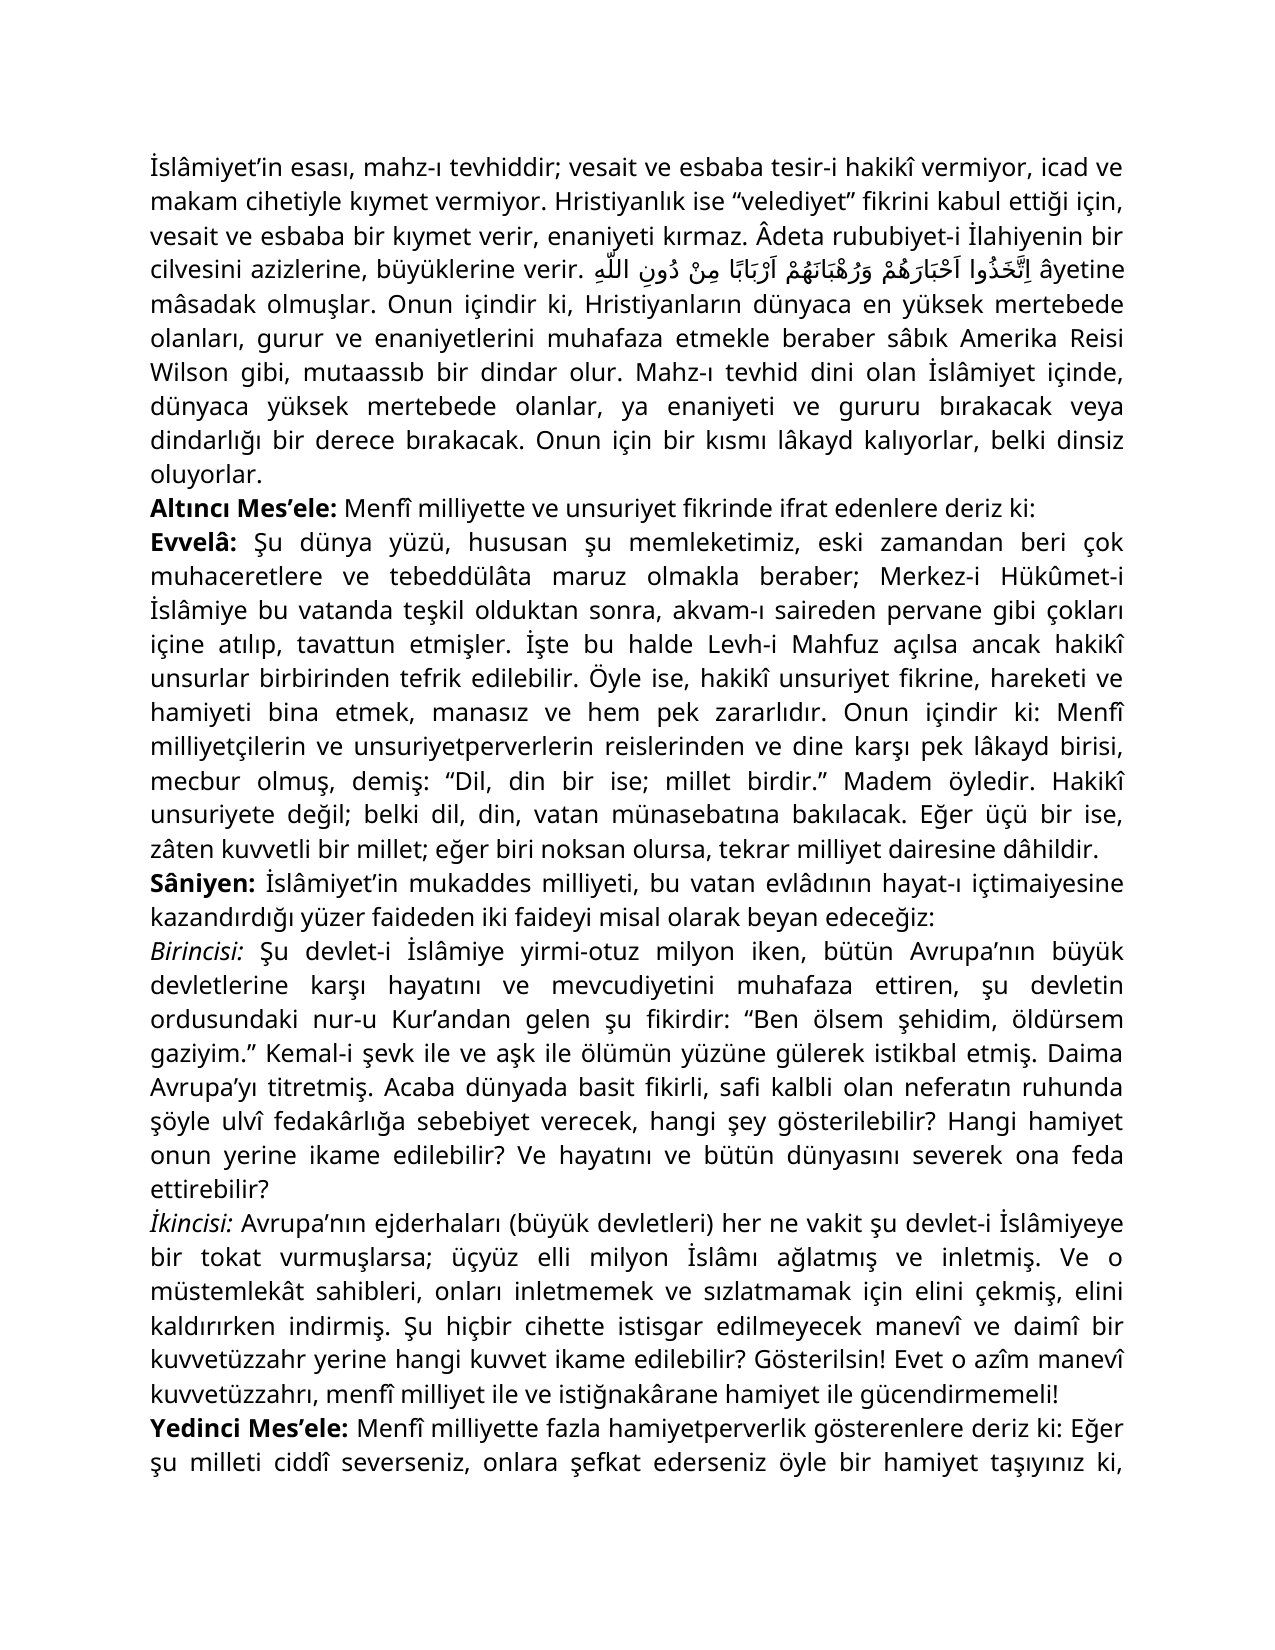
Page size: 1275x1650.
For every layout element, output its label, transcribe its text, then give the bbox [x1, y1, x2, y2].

text İkincisi: Avrupa’nın ejderhaları (büyük devletleri) her ne vakit şu devlet-i İslâmiyeye bir tokat vurmuşlarsa; üçyüz elli milyon İslâmı ağlatmış ve inletmiş. Ve o müstemlekât sahibleri, onları inletmemek ve sızlatmamak için elini çekmiş, elini kaldırırken indirmiş. Şu hiçbir cihette istisgar edilmeyecek manevî ve daimî bir kuvvetüzzahr yerine hangi kuvvet ikame edilebilir? Gösterilsin! Evet o azîm manevî kuvvetüzzahrı, menfî milliyet ile ve istiğnakârane hamiyet ile gücendirmemeli! [150, 1206, 1125, 1410]
text İslâmiyet’in esası, mahz-ı tevhiddir; vesait ve esbaba tesir-i hakikî vermiyor, icad ve makam cihetiyle kıymet vermiyor. Hristiyanlık ise “velediyet” fikrini kabul ettiği için, vesait ve esbaba bir kıymet verir, enaniyeti kırmaz. Âdeta rububiyet-i İlahiyenin bir cilvesini azizlerine, büyüklerine verir. اِتَّخَذُوا اَحْبَارَهُمْ وَرُهْبَانَهُمْ اَرْبَابًا مِنْ دُونِ اللّهِ âyetine mâsadak olmuşlar. Onun içindir ki, Hristiyanların dünyaca en yüksek mertebede olanları, gurur ve enaniyetlerini muhafaza etmekle beraber sâbık Amerika Reisi Wilson gibi, mutaassıb bir dindar olur. Mahz-ı tevhid dini olan İslâmiyet içinde, dünyaca yüksek mertebede olanlar, ya enaniyeti ve gururu bırakacak veya dindarlığı bir derece bırakacak. Onun için bir kısmı lâkayd kalıyorlar, belki dinsiz oluyorlar. [150, 150, 1125, 491]
text Evvelâ: Şu dünya yüzü, hususan şu memleketimiz, eski zamandan beri çok muhaceretlere ve tebeddülâta maruz olmakla beraber; Merkez-i Hükûmet-i İslâmiye bu vatanda teşkil olduktan sonra, akvam-ı saireden pervane gibi çokları içine atılıp, tavattun etmişler. İşte bu halde Levh-i Mahfuz açılsa ancak hakikî unsurlar birbirinden tefrik edilebilir. Öyle ise, hakikî unsuriyet fikrine, hareketi ve hamiyeti bina etmek, manasız ve hem pek zararlıdır. Onun içindir ki: Menfî milliyetçilerin ve unsuriyetperverlerin reislerinden ve dine karşı pek lâkayd birisi, mecbur olmuş, demiş: “Dil, din bir ise; millet birdir.” Madem öyledir. Hakikî unsuriyete değil; belki dil, din, vatan münasebatına bakılacak. Eğer üçü bir ise, zâten kuvvetli bir millet; eğer biri noksan olursa, tekrar milliyet dairesine dâhildir. [150, 525, 1125, 865]
text Birincisi: Şu devlet-i İslâmiye yirmi-otuz milyon iken, bütün Avrupa’nın büyük devletlerine karşı hayatını ve mevcudiyetini muhafaza ettiren, şu devletin ordusundaki nur-u Kur’andan gelen şu fikirdir: “Ben ölsem şehidim, öldürsem gaziyim.” Kemal-i şevk ile ve aşk ile ölümün yüzüne gülerek istikbal etmiş. Daima Avrupa’yı titretmiş. Acaba dünyada basit fikirli, safi kalbli olan neferatın ruhunda şöyle ulvî fedakârlığa sebebiyet verecek, hangi şey gösterilebilir? Hangi hamiyet onun yerine ikame edilebilir? Ve hayatını ve bütün dünyasını severek ona feda ettirebilir? [150, 933, 1125, 1206]
text Sâniyen: İslâmiyet’in mukaddes milliyeti, bu vatan evlâdının hayat-ı içtimaiyesine kazandırdığı yüzer faideden iki faideyi misal olarak beyan edeceğiz: [150, 865, 1125, 933]
text Yedinci Mes’ele: Menfî milliyette fazla hamiyetperverlik gösterenlere deriz ki: Eğer şu milleti ciddî severseniz, onlara şefkat ederseniz öyle bir hamiyet taşıyınız ki, [150, 1410, 1125, 1478]
text Altıncı Mes’ele: Menfî milliyette ve unsuriyet fikrinde ifrat edenlere deriz ki: [150, 491, 1125, 525]
